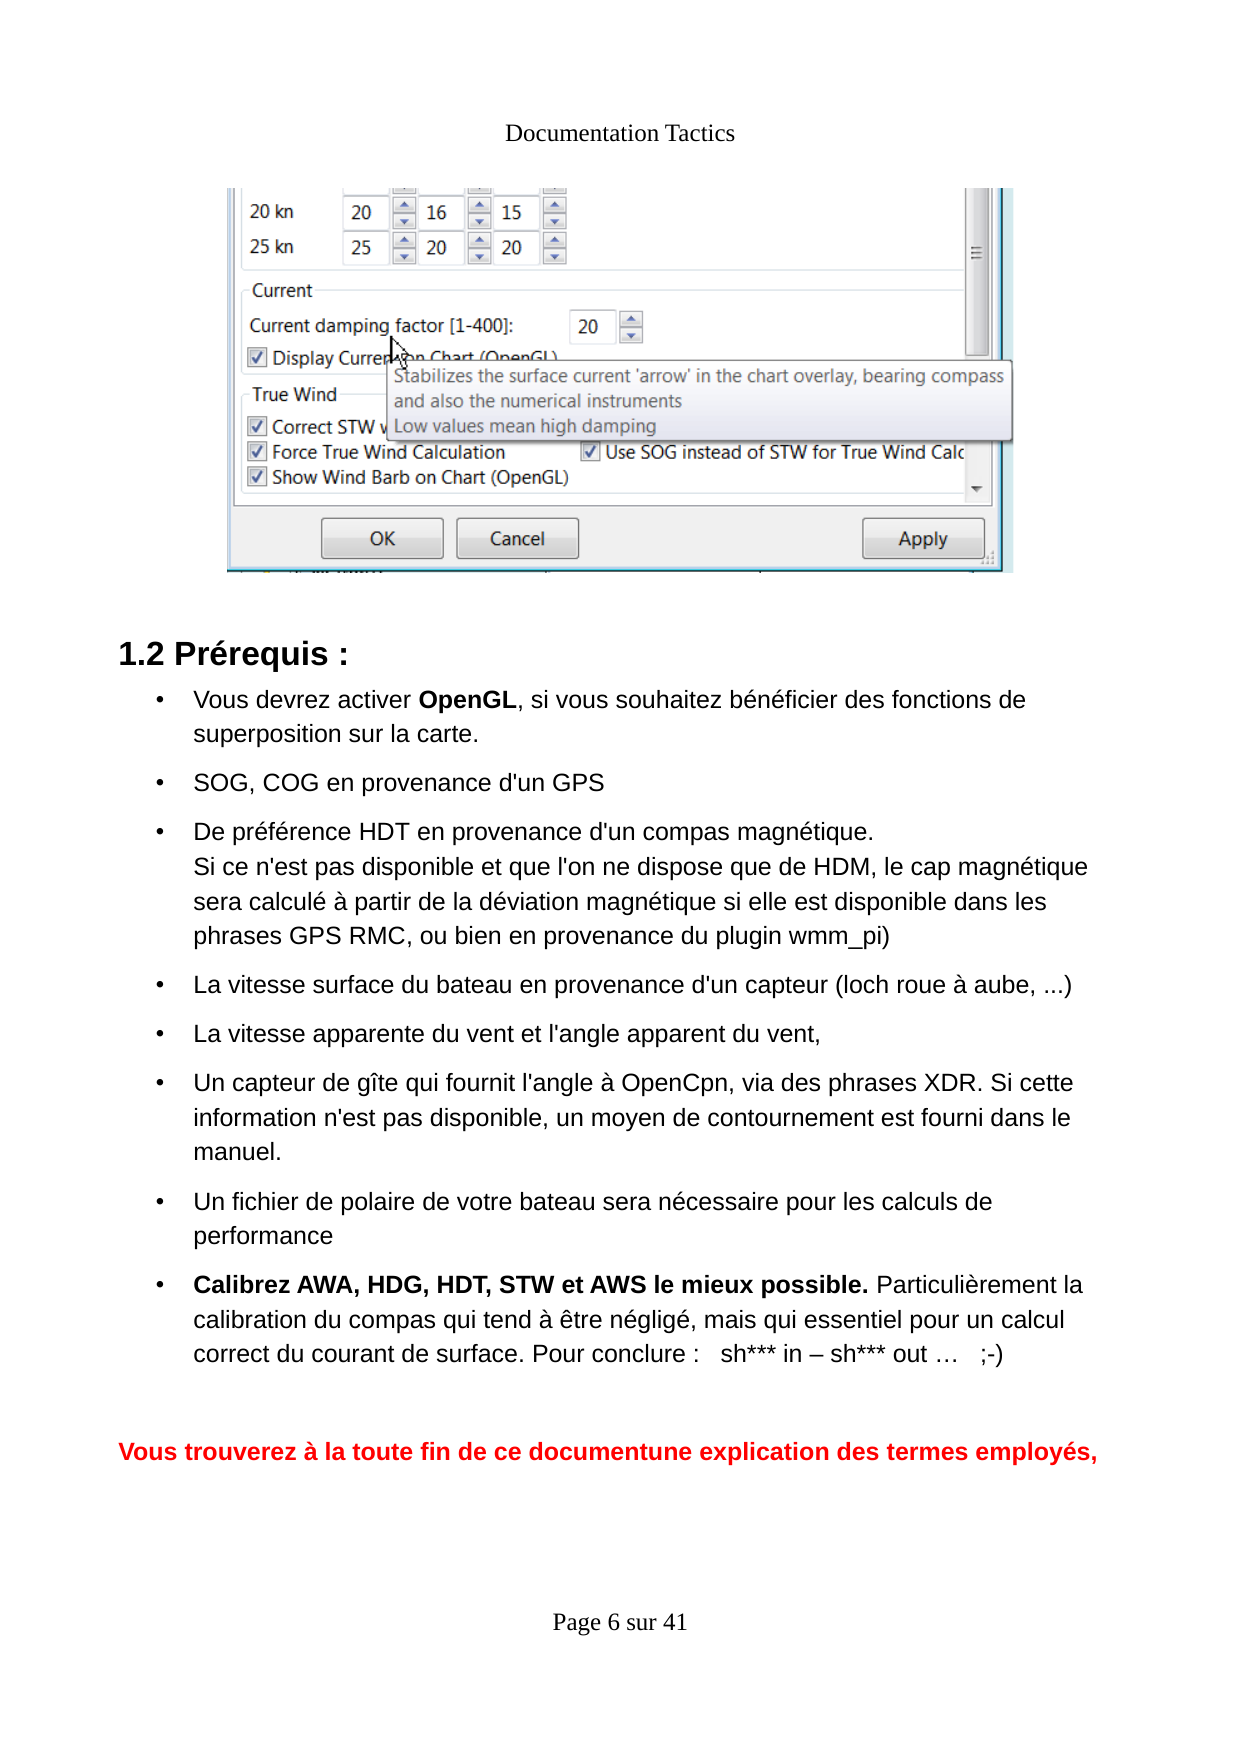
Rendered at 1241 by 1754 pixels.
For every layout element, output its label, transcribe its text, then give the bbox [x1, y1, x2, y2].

list SOG, COG en provenance d'un GPS [156, 768, 1122, 797]
list De préférence HDT en provenance d'un compas magnétique. Si ce n'est pas disponible et que l'on ne dispose que de HDM, le cap magnétique sera calculé à partir de la déviation magnétique si elle est disponible dans les phrases GPS RMC, ou bien en provenance du plugin wmm_pi) [156, 817, 1122, 950]
subtitle 1.2 Prérequis : [118, 633, 1122, 672]
list La vitesse apparente du vent et l'angle apparent du vent, [156, 1019, 1122, 1048]
list Calibrez AWA, HDG, HDT, STW et AWS le mieux possible. Particulièrement la calibration du compas qui tend à être négligé, mais qui essentiel pour un calcul correct du courant de surface. Pour conclure : sh*** in – sh*** out … ;-) [156, 1270, 1122, 1368]
list Un fichier de polaire de votre bateau sera nécessaire pour les calculs de performance [156, 1186, 1122, 1250]
text Vous trouverez à la toute fin de ce documentune explication des termes employés, [118, 1437, 1122, 1466]
picture [227, 188, 1014, 573]
list Un capteur de gîte qui fournit l'angle à OpenCpn, via des phrases XDR. Si cette information n'est pas disponible, un moyen de contournement est fourni dans le manuel. [156, 1068, 1122, 1166]
list Vous devrez activer OpenGL, si vous souhaitez bénéficier des fonctions de superposition sur la carte. [156, 684, 1122, 748]
list La vitesse surface du bateau en provenance d'un capteur (loch roue à aube, ...) [156, 970, 1122, 999]
